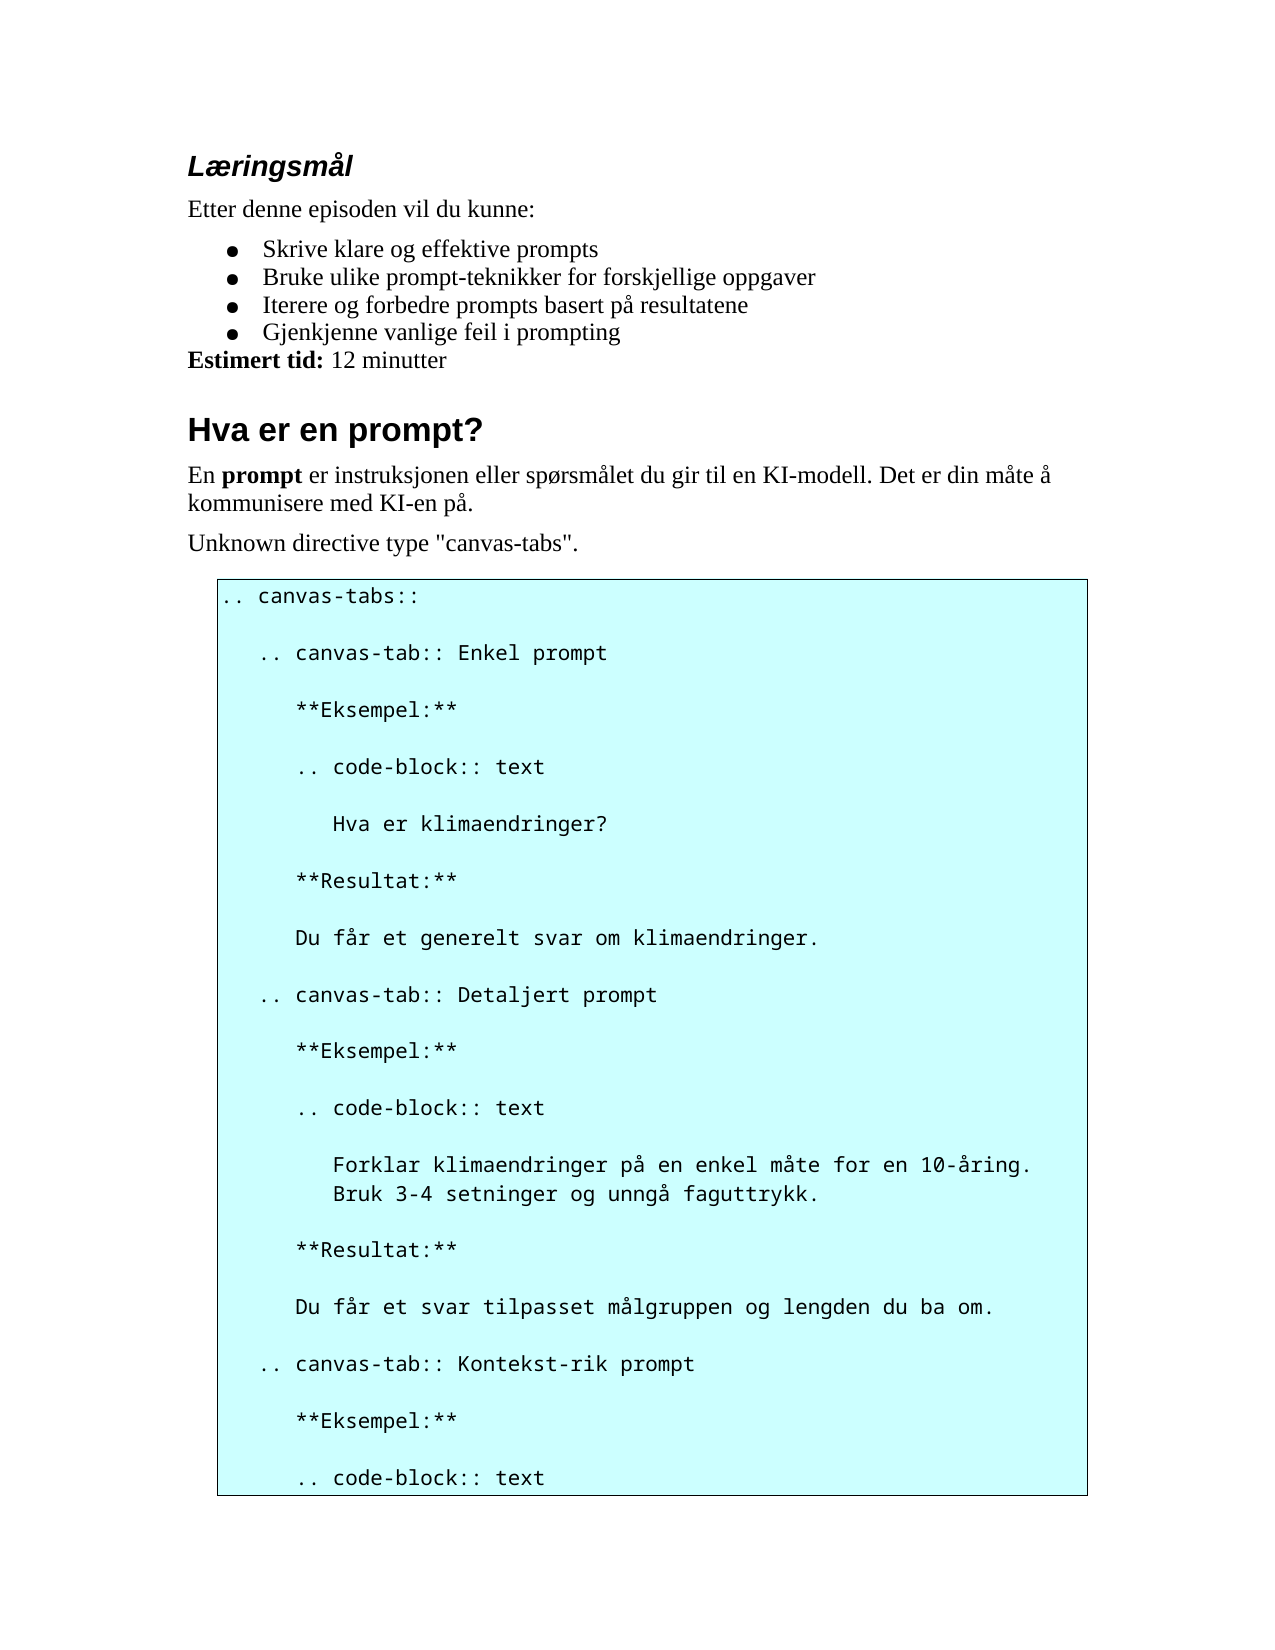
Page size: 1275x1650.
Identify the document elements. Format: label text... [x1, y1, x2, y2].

list Bruke ulike prompt-teknikker for forskjellige oppgaver [225, 263, 1087, 291]
text Estimert tid: 12 minutter [187, 346, 1087, 374]
text .. canvas-tabs:: .. canvas-tab:: Enkel prompt **Eksempel:** .. code-block:: text Hva er klimaendringer? **Resultat:** Du får et generelt svar om klimaendringer. .. canvas-tab:: Detaljert prompt **Eksempel:** .. code-block:: text Forklar klimaendringer på en enkel måte for en 10-åring. Bruk 3-4 setninger og unngå faguttrykk. **Resultat:** Du får et svar tilpasset målgruppen og lengden du ba om. .. canvas-tab:: Kontekst-rik prompt **Eksempel:** .. code-block:: text [218, 580, 1087, 1495]
list Iterere og forbedre prompts basert på resultatene [225, 291, 1087, 318]
text Unknown directive type "canvas-tabs". [187, 529, 1087, 557]
subtitle Læringsmål [187, 150, 1087, 183]
text En prompt er instruksjonen eller spørsmålet du gir til en KI-modell. Det er din måte å kommunisere med KI-en på. [187, 461, 1087, 517]
text Etter denne episoden vil du kunne: [187, 195, 1087, 223]
list Skrive klare og effektive prompts [225, 235, 1087, 263]
list Gjenkjenne vanlige feil i prompting [225, 318, 1087, 346]
subtitle Hva er en prompt? [187, 411, 1087, 449]
